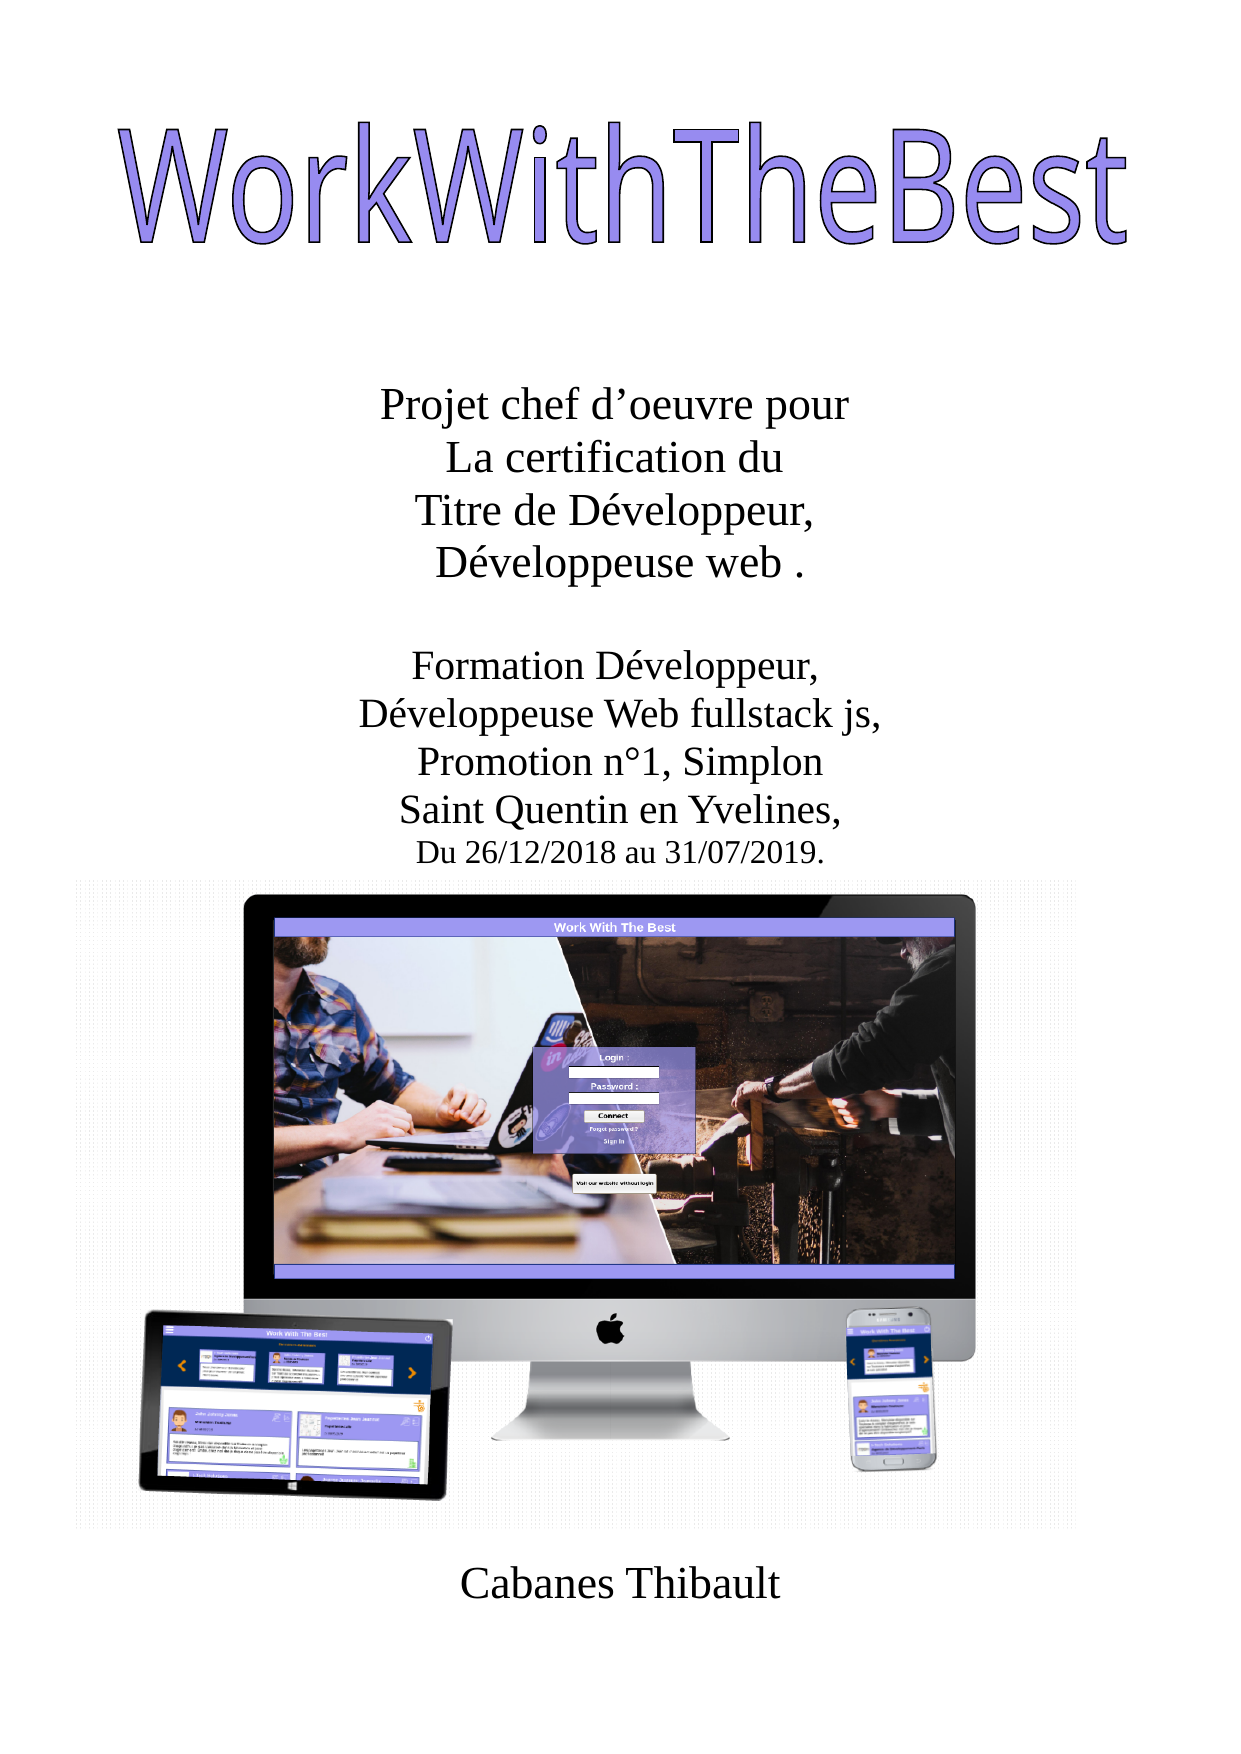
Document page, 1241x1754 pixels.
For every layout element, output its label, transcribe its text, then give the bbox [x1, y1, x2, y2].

text Saint Quentin en Yvelines, [118, 784, 1122, 832]
text La certification du [118, 429, 1122, 482]
text Du 26/12/2018 au 31/07/2019. [118, 832, 1122, 870]
text Développeuse Web fullstack js, [118, 688, 1122, 736]
text Titre de Développeur, [118, 482, 1122, 535]
text Formation Développeur, [118, 640, 1122, 688]
text Développeuse web . [118, 535, 1122, 588]
text Cabanes Thibault [118, 1556, 1122, 1608]
text Promotion n°1, Simplon [118, 736, 1122, 784]
text Projet chef d’oeuvre pour [118, 377, 1122, 429]
picture [73, 879, 1076, 1529]
